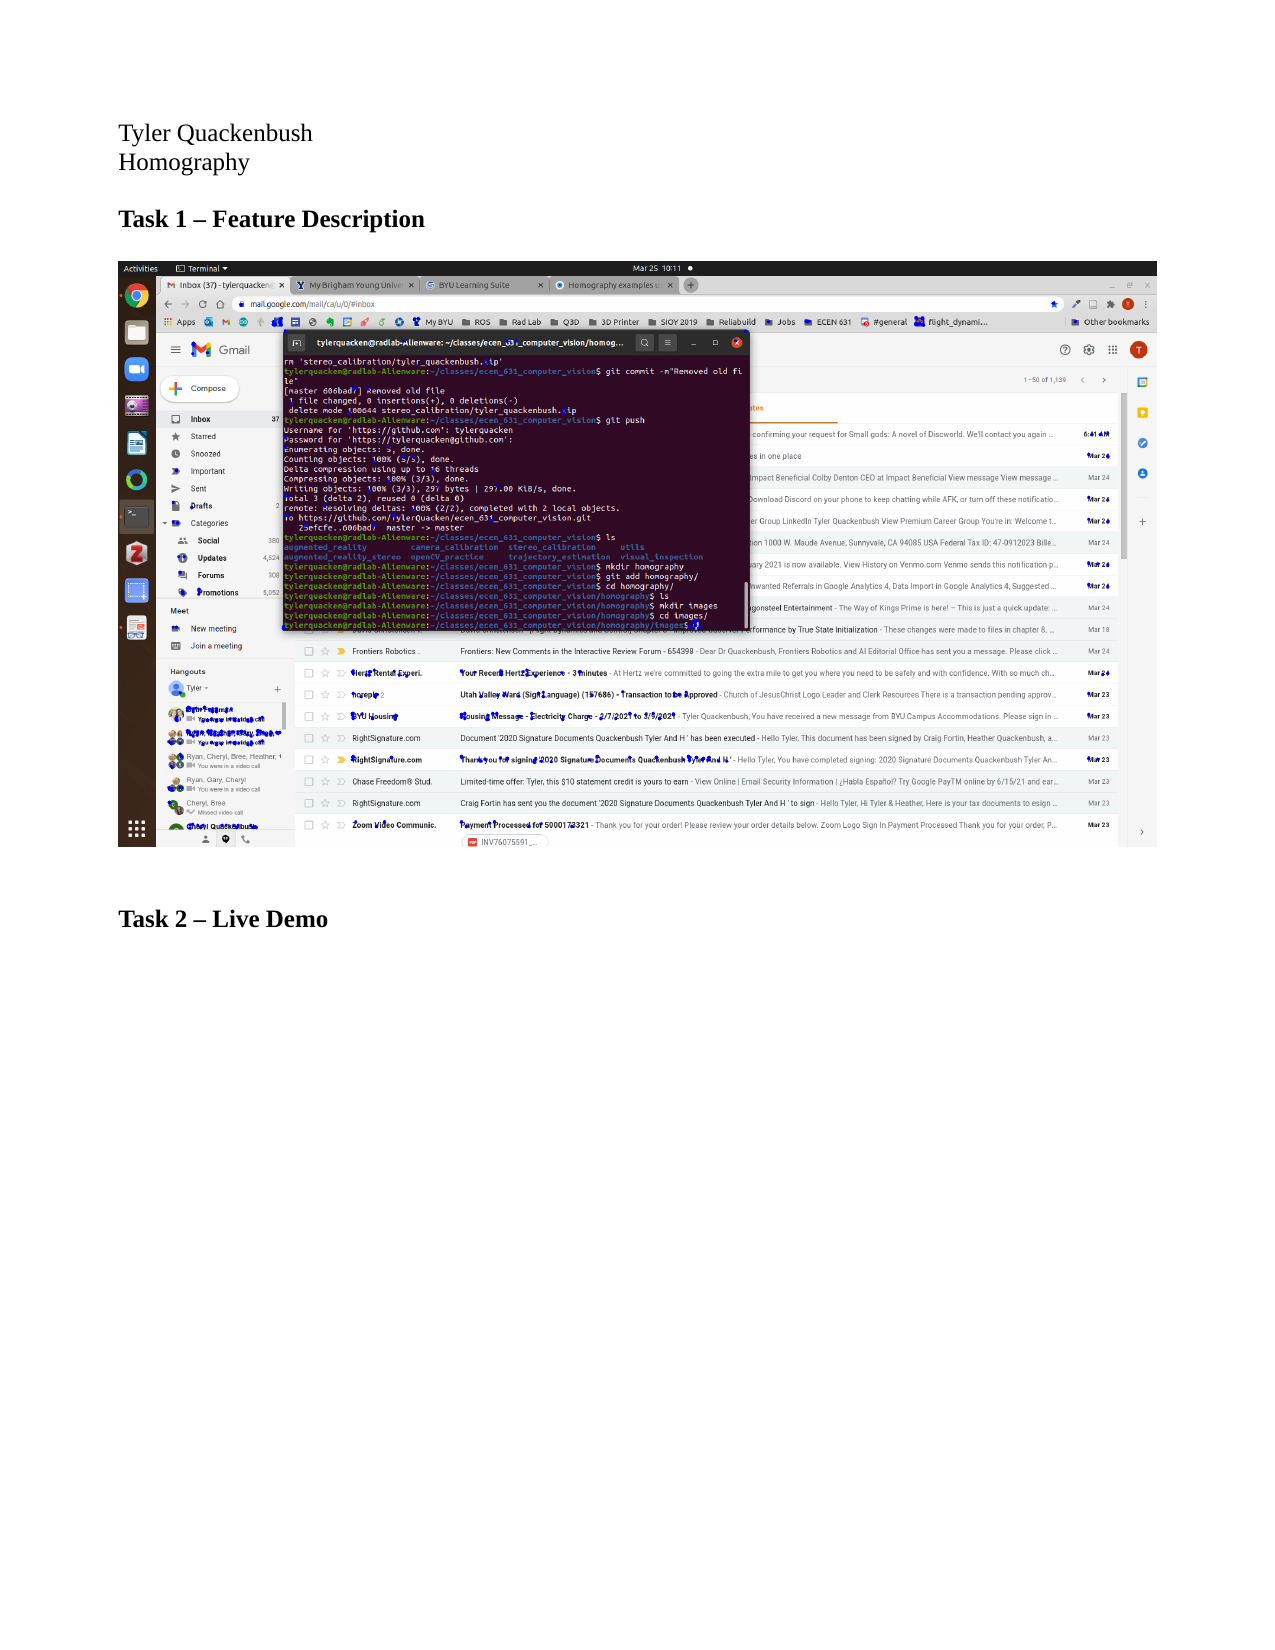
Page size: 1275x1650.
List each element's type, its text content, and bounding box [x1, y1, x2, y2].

text Task 2 – Live Demo [118, 904, 1157, 933]
text Tyler Quackenbush [118, 118, 1157, 147]
picture [118, 261, 1157, 847]
text Homography [118, 147, 1157, 176]
text Task 1 – Feature Description [118, 204, 1157, 233]
